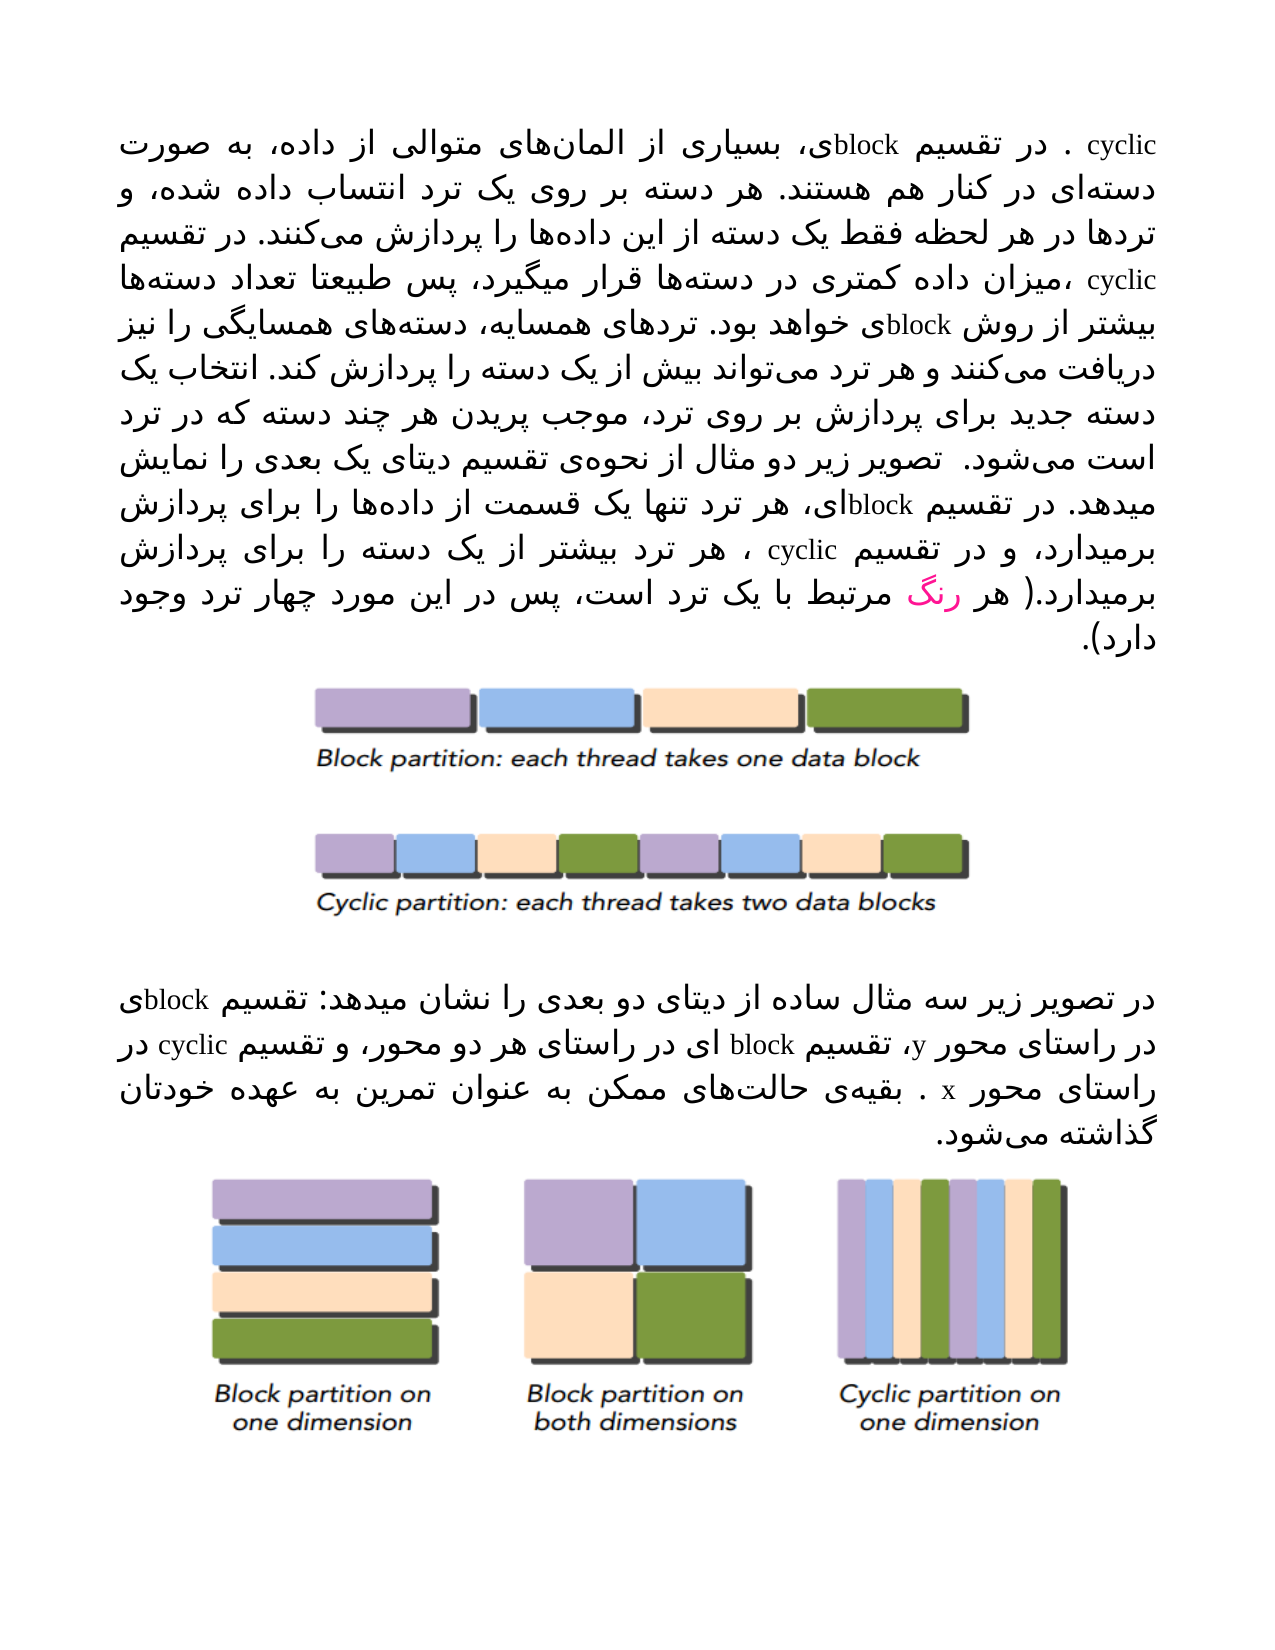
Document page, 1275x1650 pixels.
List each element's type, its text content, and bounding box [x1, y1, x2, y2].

text در تصویر زیر سه مثال ساده از دیتای دو بعدی را نشان میدهد: تقسیم blockی در راستای محور y، تقسیم block ای در راستای هر دو محور، و تقسیم cyclic در راستای محور x . بقیه‌ی حالت‌های ممکن به عنوان تمرین به عهده خودتان گذاشته می‌شود. [118, 973, 1157, 1153]
text اولین گام در طراحی برنامه data-parallel این است که داده‌ها را بر روی ترد‌ها پخش کنیم، که هر ترد وظیفه‌ی کار بر روی قسمتی از داده را بر عهده میگیرد. در حالت کلی، دو رویکرد برای تقسیم دیتا وجود دارد: تقسیم block ی و تقسیم cyclic . در تقسیم blockی، بسیاری از المان‌های متوالی از داده، به صورت دسته‌ای در کنار هم هستند. هر دسته بر روی یک ترد انتساب داده شده، و ترد‌ها در هر لحظه فقط یک دسته از این داده‌ها را پردازش می‌کنند. در تقسیم cyclic ،میزان داده کمتری در دسته‌ها قرار میگیرد، پس طبیعتا تعداد دسته‌ها بیشتر از روش block‌ی خواهد بود. ترد‌های همسایه، دسته‌های همسایگی را نیز دریافت می‌کنند و هر ترد می‌تواند بیش از یک دسته را پردازش کند. انتخاب یک دسته جدید برای پردازش بر روی ترد، موجب پریدن هر چند دسته که در ترد است می‌شود. تصویر زیر دو مثال از نحوه‌ی تقسیم دیتای یک بعدی را نمایش میدهد. در تقسیم block‌ای، هر ترد تنها یک قسمت از داده‌ها را برای پردازش برمیدارد، و در تقسیم cyclic ، هر ترد بیشتر از یک دسته را برای پردازش برمیدارد.( هر رنگ مرتبط با یک ترد است، پس در این مورد چهار ترد وجود دارد). [118, 118, 1157, 658]
picture [293, 674, 982, 920]
picture [193, 1153, 1082, 1443]
